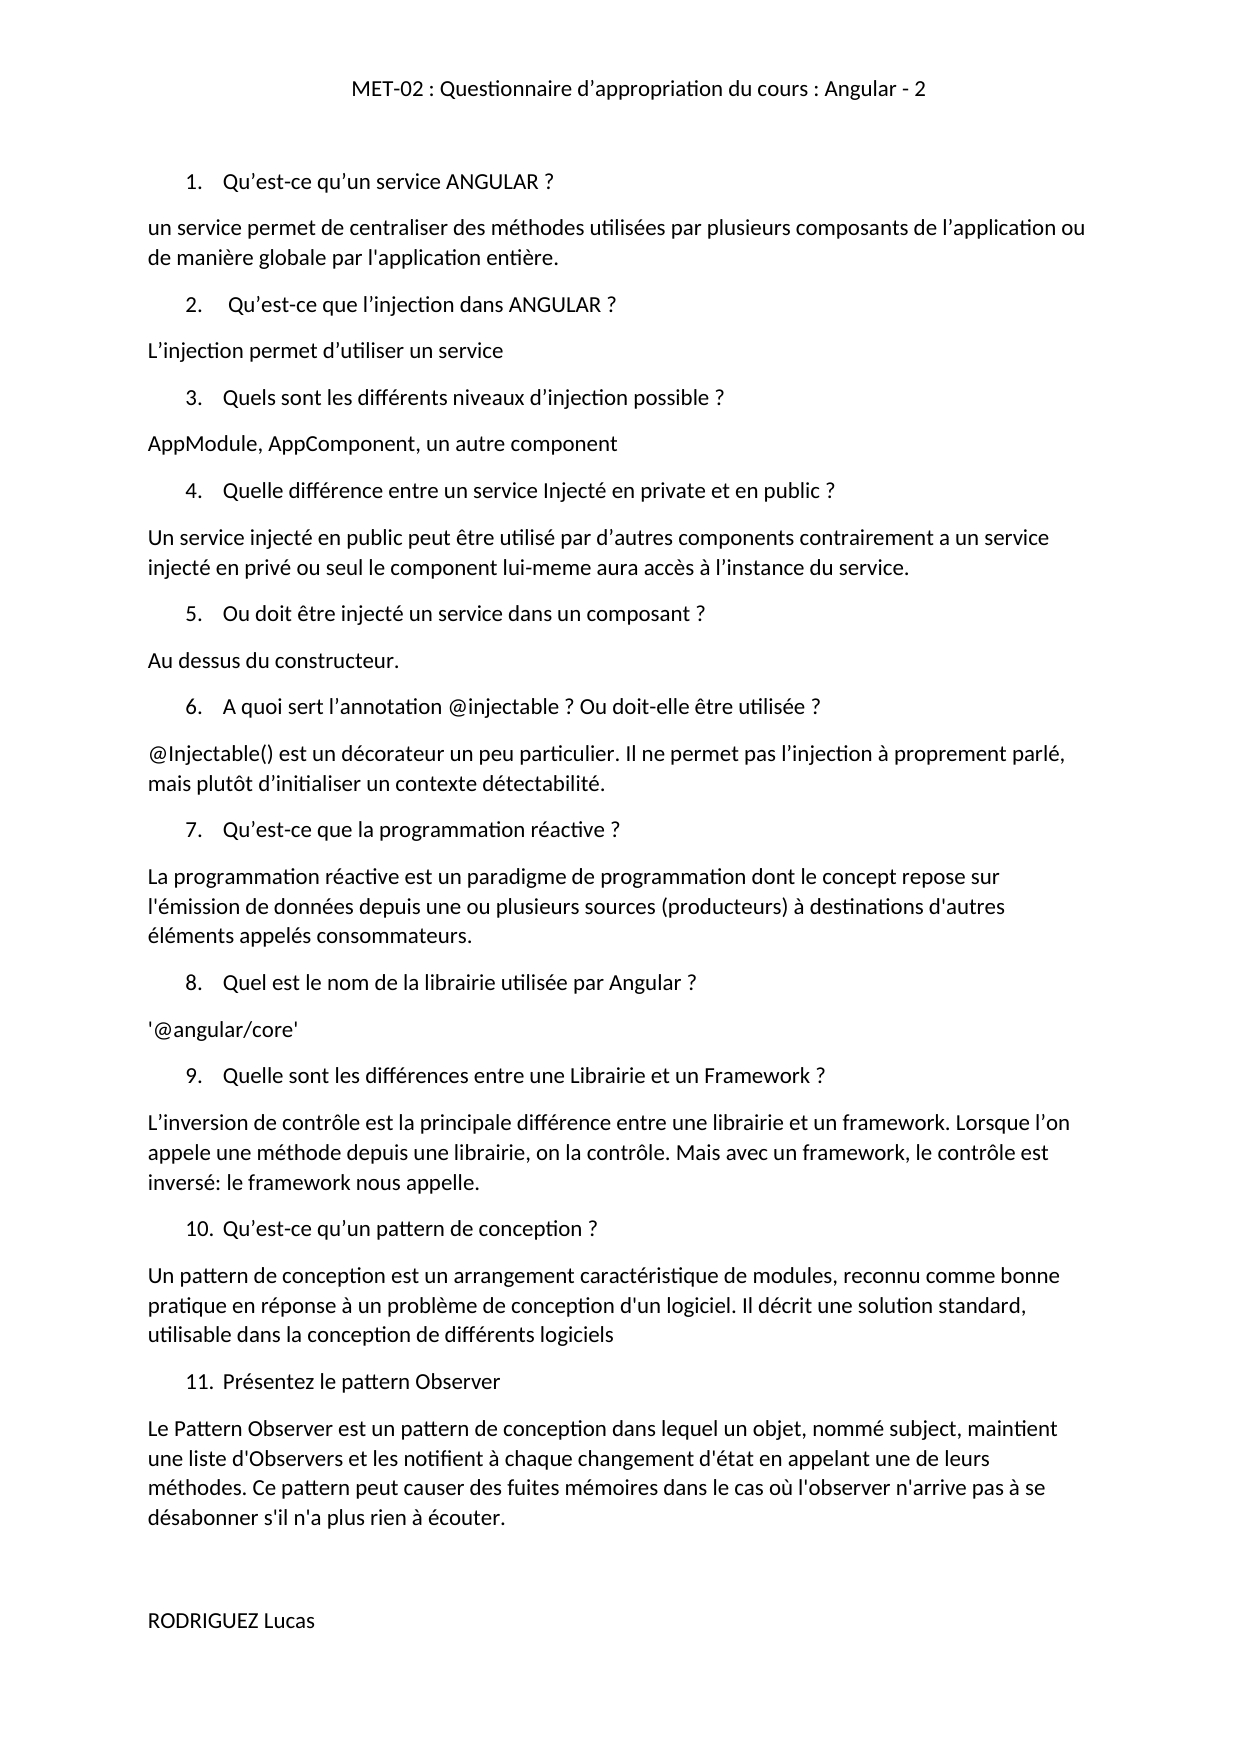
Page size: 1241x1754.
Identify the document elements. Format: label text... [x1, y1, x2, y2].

list Qu’est-ce que l’injection dans ANGULAR ? [185, 290, 1093, 318]
list Quelle différence entre un service Injecté en private et en public ? [185, 476, 1093, 504]
text Au dessus du constructeur. [148, 646, 1093, 674]
text Un pattern de conception est un arrangement caractéristique de modules, reconnu comme bonne pratique en réponse à un problème de conception d'un logiciel. Il décrit une solution standard, utilisable dans la conception de différents logiciels [148, 1261, 1093, 1349]
text @Injectable() est un décorateur un peu particulier. Il ne permet pas l’injection à proprement parlé, mais plutôt d’initialiser un contexte détectabilité. [148, 739, 1093, 797]
list Qu’est-ce qu’un service ANGULAR ? [185, 167, 1093, 195]
text un service permet de centraliser des méthodes utilisées par plusieurs composants de l’application ou de manière globale par l'application entière. [148, 213, 1093, 271]
list Ou doit être injecté un service dans un composant ? [185, 599, 1093, 627]
list Qu’est-ce que la programmation réactive ? [185, 815, 1093, 843]
list Qu’est-ce qu’un pattern de conception ? [185, 1214, 1093, 1242]
text Un service injecté en public peut être utilisé par d’autres components contrairement a un service injecté en privé ou seul le component lui-meme aura accès à l’instance du service. [148, 523, 1093, 581]
text MET-02 : Questionnaire d’appropriation du cours : Angular - 2 [185, 74, 1093, 102]
text La programmation réactive est un paradigme de programmation dont le concept repose sur l'émission de données depuis une ou plusieurs sources (producteurs) à destinations d'autres éléments appelés consommateurs. [148, 862, 1093, 950]
list Quelle sont les différences entre une Librairie et un Framework ? [185, 1061, 1093, 1089]
text AppModule, AppComponent, un autre component [148, 429, 1093, 458]
text L’inversion de contrôle est la principale différence entre une librairie et un framework. Lorsque l’on appele une méthode depuis une librairie, on la contrôle. Mais avec un framework, le contrôle est inversé: le framework nous appelle. [148, 1108, 1093, 1196]
list Quels sont les différents niveaux d’injection possible ? [185, 383, 1093, 411]
text '@angular/core' [148, 1015, 1093, 1043]
list Quel est le nom de la librairie utilisée par Angular ? [185, 968, 1093, 996]
list A quoi sert l’annotation @injectable ? Ou doit-elle être utilisée ? [185, 692, 1093, 720]
text Le Pattern Observer est un pattern de conception dans lequel un objet, nommé subject, maintient une liste d'Observers et les notifient à chaque changement d'état en appelant une de leurs méthodes. Ce pattern peut causer des fuites mémoires dans le cas où l'observer n'arrive pas à se désabonner s'il n'a plus rien à écouter. [148, 1414, 1093, 1531]
text L’injection permet d’utiliser un service [148, 336, 1093, 364]
list Présentez le pattern Observer [185, 1367, 1093, 1395]
